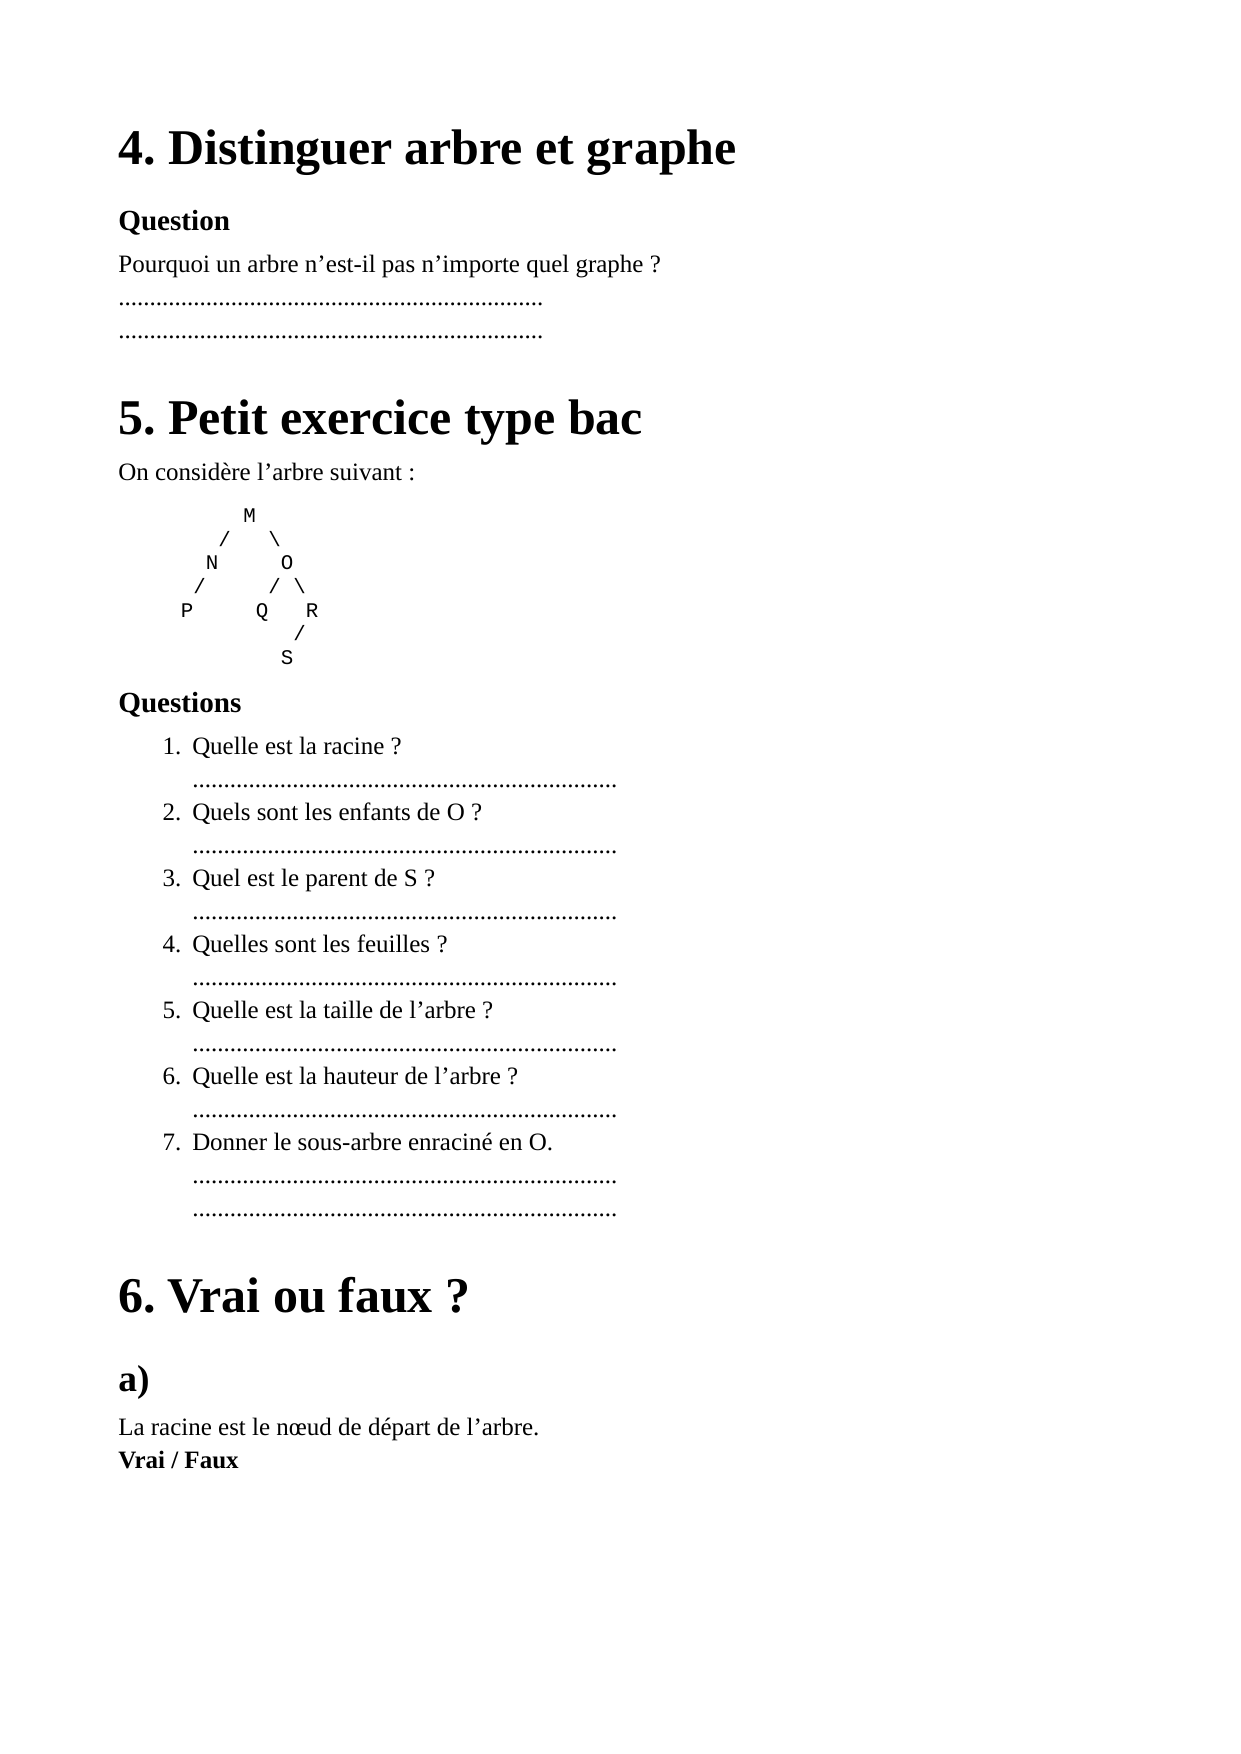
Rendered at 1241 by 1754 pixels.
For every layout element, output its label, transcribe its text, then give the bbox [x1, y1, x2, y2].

text N O [118, 552, 1122, 576]
text P Q R [118, 599, 1122, 623]
subtitle 4. Distinguer arbre et graphe [118, 118, 1122, 176]
text / \ [118, 529, 1122, 552]
text S [118, 647, 1122, 671]
list Quels sont les enfants de O ? .................................................................... [162, 797, 1122, 859]
list Quel est le parent de S ? .................................................................... [162, 863, 1122, 925]
list Quelles sont les feuilles ? .................................................................... [162, 929, 1122, 991]
text La racine est le nœud de départ de l’arbre. Vrai / Faux [118, 1412, 1122, 1474]
text On considère l’arbre suivant : [118, 457, 1122, 486]
subtitle Question [118, 203, 1122, 236]
list Donner le sous-arbre enraciné en O. .................................................................... .................................................................... [162, 1127, 1122, 1222]
list Quelle est la racine ? .................................................................... [162, 731, 1122, 793]
list Quelle est la hauteur de l’arbre ? .................................................................... [162, 1061, 1122, 1123]
text Pourquoi un arbre n’est-il pas n’importe quel graphe ? .................................................................... .................................................................... [118, 249, 1122, 343]
subtitle 6. Vrai ou faux ? [118, 1266, 1122, 1323]
text / / \ [118, 576, 1122, 599]
subtitle 5. Petit exercice type bac [118, 387, 1122, 445]
text M [118, 505, 1122, 529]
subtitle a) [118, 1357, 1122, 1400]
list Quelle est la taille de l’arbre ? .................................................................... [162, 995, 1122, 1057]
text / [118, 623, 1122, 647]
subtitle Questions [118, 685, 1122, 719]
